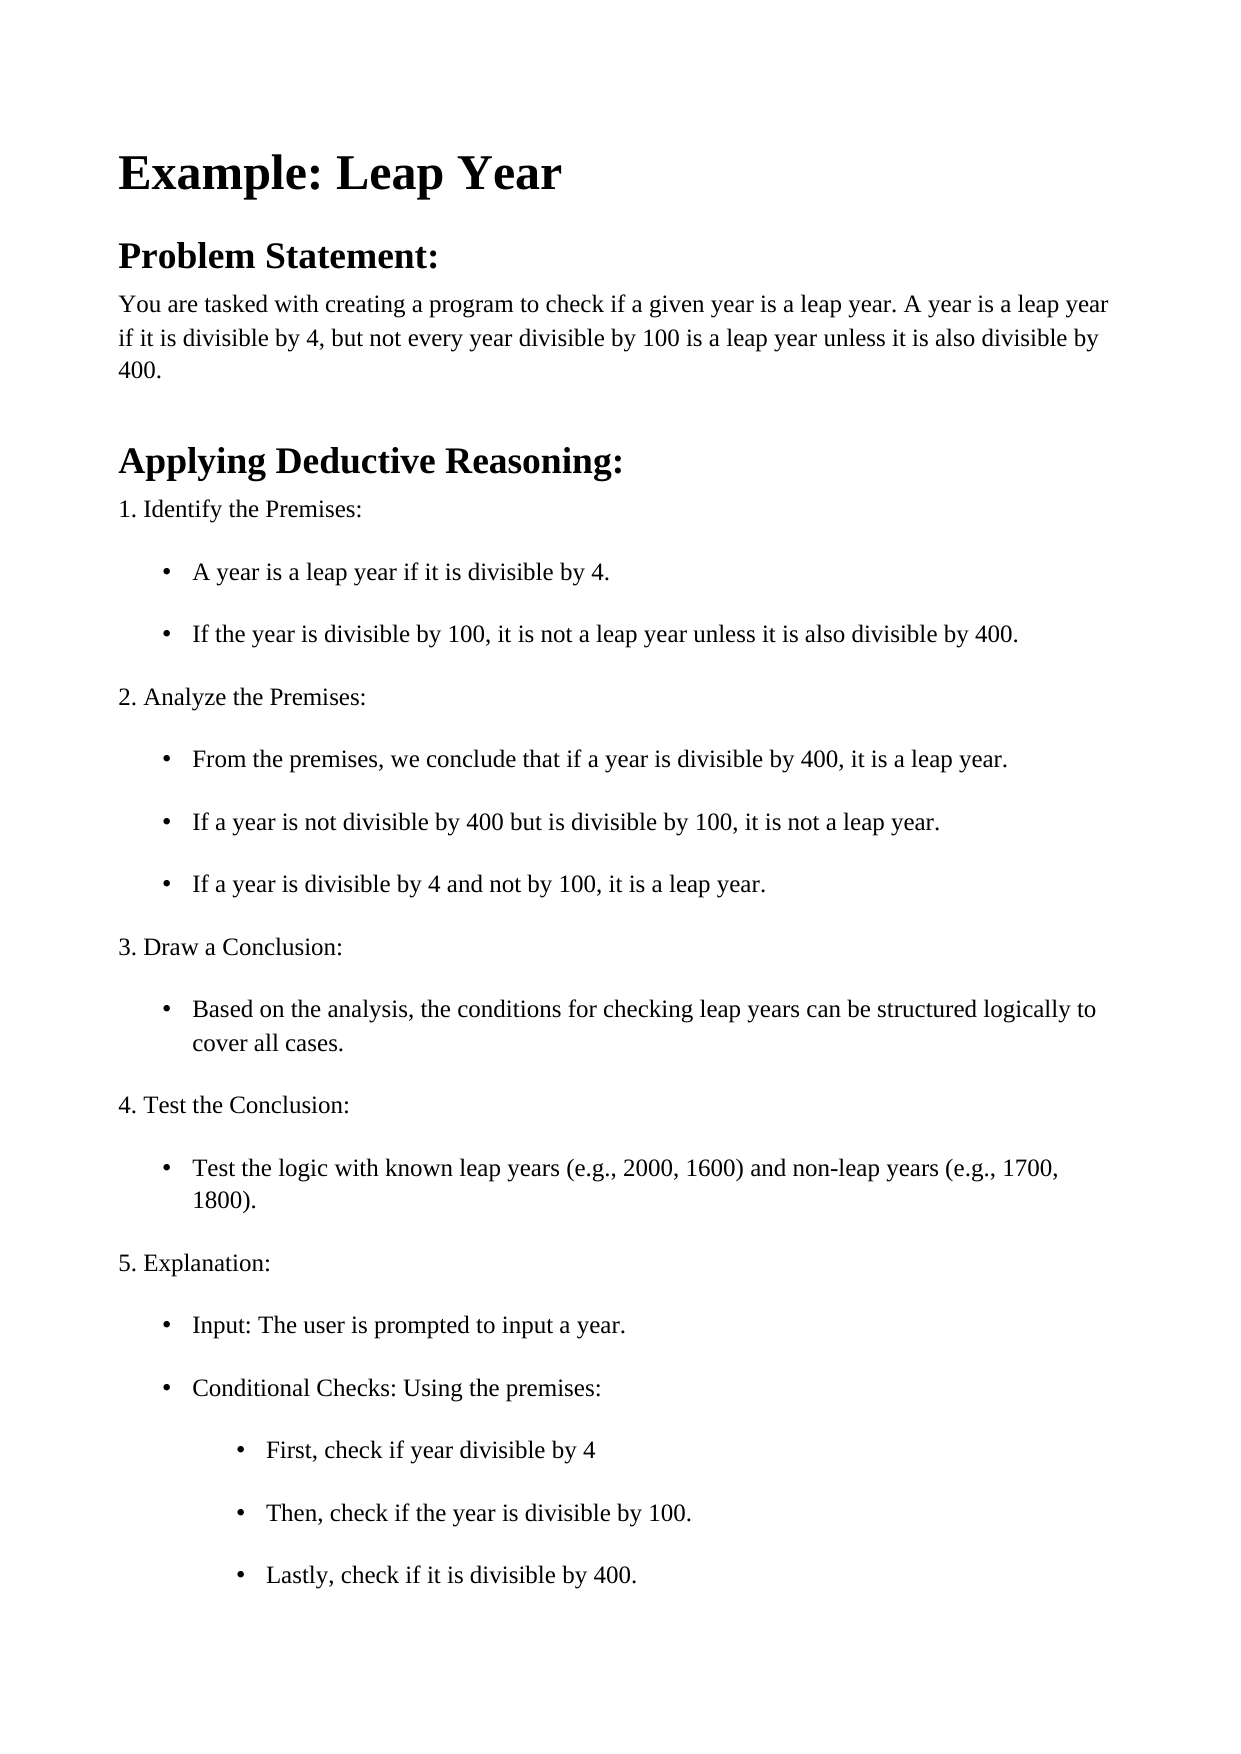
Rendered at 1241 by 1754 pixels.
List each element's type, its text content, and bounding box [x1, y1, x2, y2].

list Then, check if the year is divisible by 100. [236, 1498, 1122, 1527]
text 3. Draw a Conclusion: [118, 932, 1122, 961]
list If a year is not divisible by 400 but is divisible by 100, it is not a leap year. [162, 807, 1122, 836]
text 5. Explanation: [118, 1248, 1122, 1277]
list From the premises, we conclude that if a year is divisible by 400, it is a leap year. [162, 744, 1122, 773]
list If a year is divisible by 4 and not by 100, it is a leap year. [162, 869, 1122, 898]
list First, check if year divisible by 4 [236, 1436, 1122, 1464]
list Based on the analysis, the conditions for checking leap years can be structured logically to cover all cases. [162, 994, 1122, 1056]
list Test the logic with known leap years (e.g., 2000, 1600) and non-leap years (e.g., 1700, 1800). [162, 1153, 1122, 1214]
list A year is a leap year if it is divisible by 4. [162, 557, 1122, 586]
subtitle Problem Statement: [118, 234, 1122, 277]
text 1. Identify the Premises: [118, 494, 1122, 523]
text 2. Analyze the Premises: [118, 682, 1122, 711]
subtitle Example: Leap Year [118, 143, 1122, 201]
list If the year is divisible by 100, it is not a leap year unless it is also divisible by 400. [162, 619, 1122, 648]
list Lastly, check if it is divisible by 400. [236, 1561, 1122, 1589]
text 4. Test the Conclusion: [118, 1090, 1122, 1119]
text You are tasked with creating a program to check if a given year is a leap year. A year is a leap year if it is divisible by 4, but not every year divisible by 100 is a leap year unless it is also divisible by 400. [118, 289, 1122, 384]
subtitle Applying Deductive Reasoning: [118, 439, 1122, 482]
list Conditional Checks: Using the premises: [162, 1373, 1122, 1402]
list Input: The user is prompted to input a year. [162, 1311, 1122, 1339]
